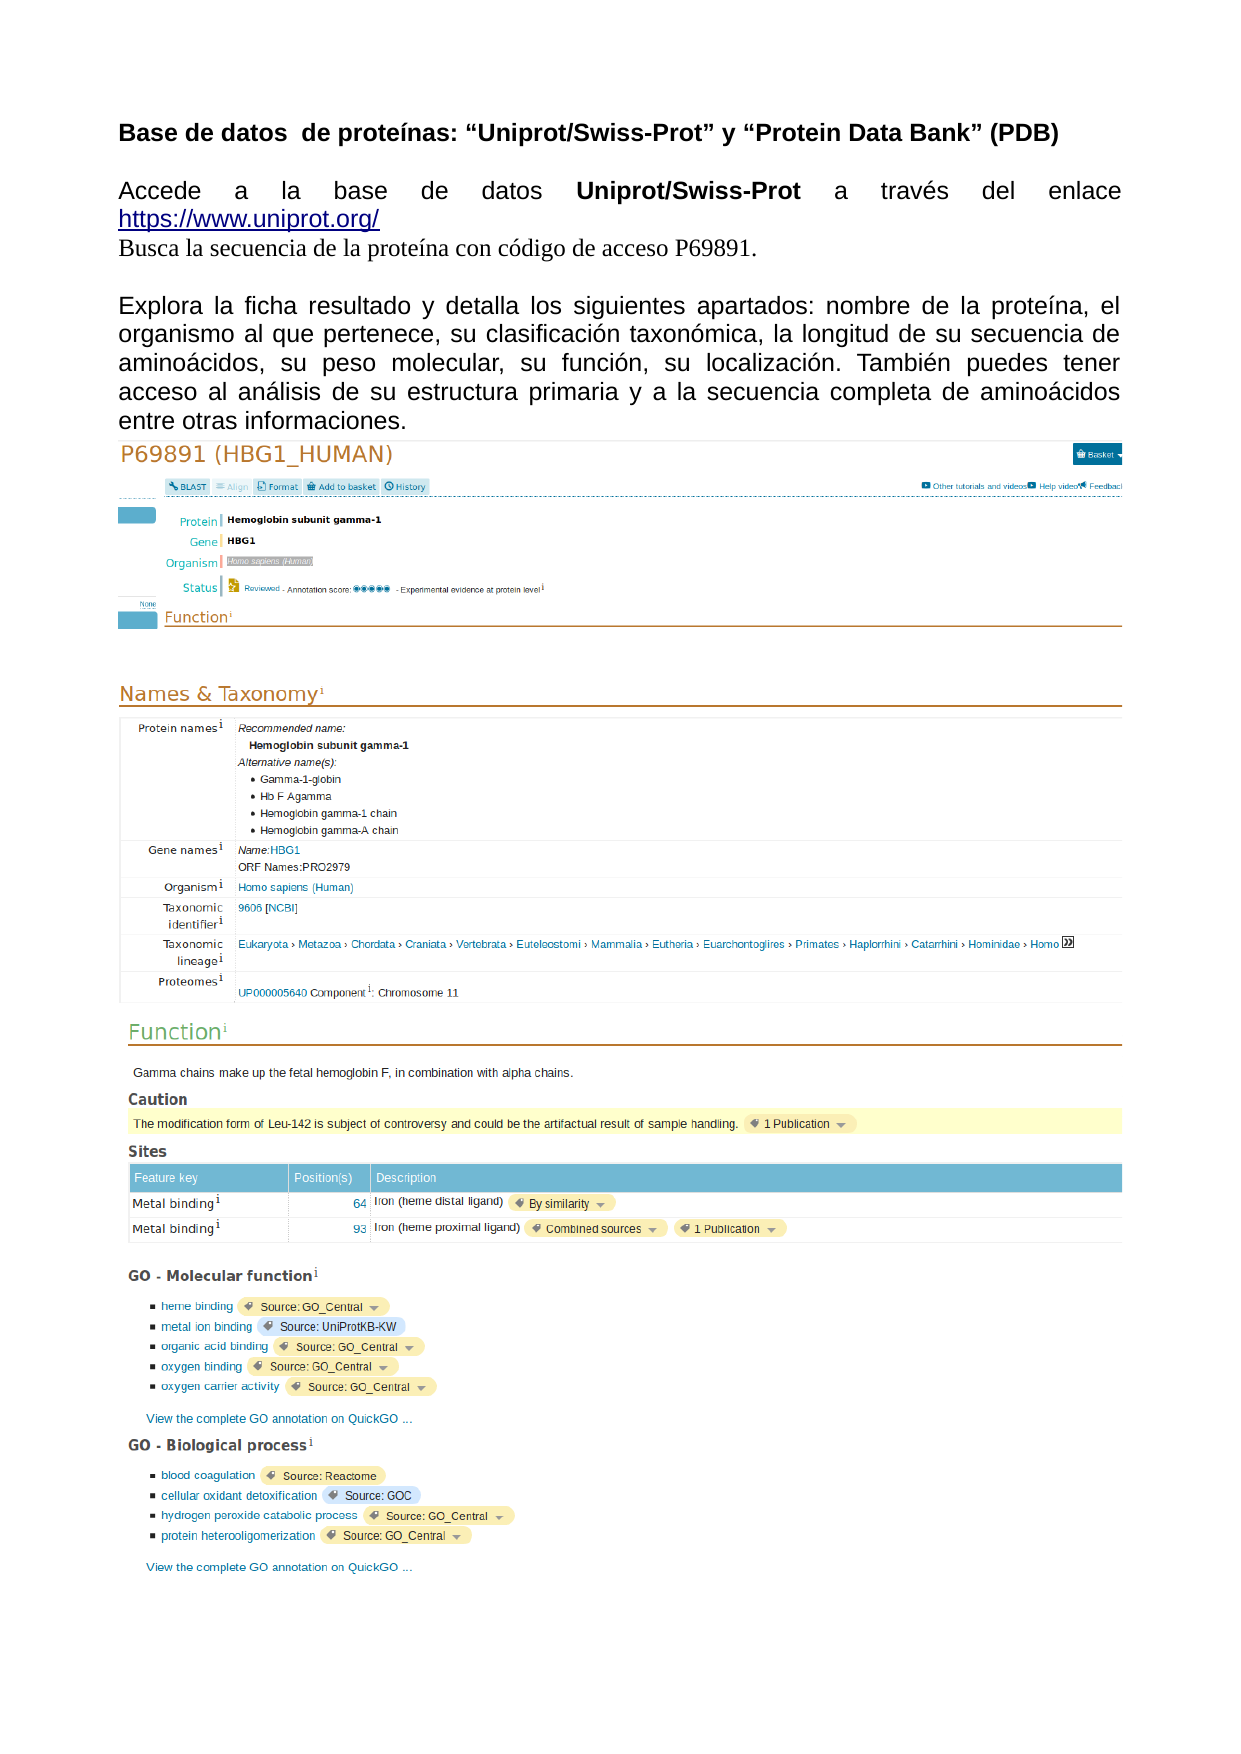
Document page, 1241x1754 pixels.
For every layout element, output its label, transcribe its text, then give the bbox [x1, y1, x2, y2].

text Accede a la base de datos Uniprot/Swiss-Prot a través del enlace https://www.uniprot.org/ [118, 176, 1122, 233]
text Busca la secuencia de la proteína con código de acceso P69891. [118, 233, 1122, 262]
text Explora la ficha resultado y detalla los siguientes apartados: nombre de la proteína, el organismo al que pertenece, su clasificación taxonómica, la longitud de su secuencia de aminoácidos, su peso molecular, su función, su localización. También puedes tener acceso al análisis de su estructura primaria y a la secuencia completa de aminoácidos entre otras informaciones. [118, 291, 1122, 434]
text Base de datos de proteínas: “Uniprot/Swiss-Prot” y “Protein Data Bank” (PDB) [118, 118, 1122, 147]
picture [118, 686, 1123, 1583]
picture [118, 440, 1123, 629]
